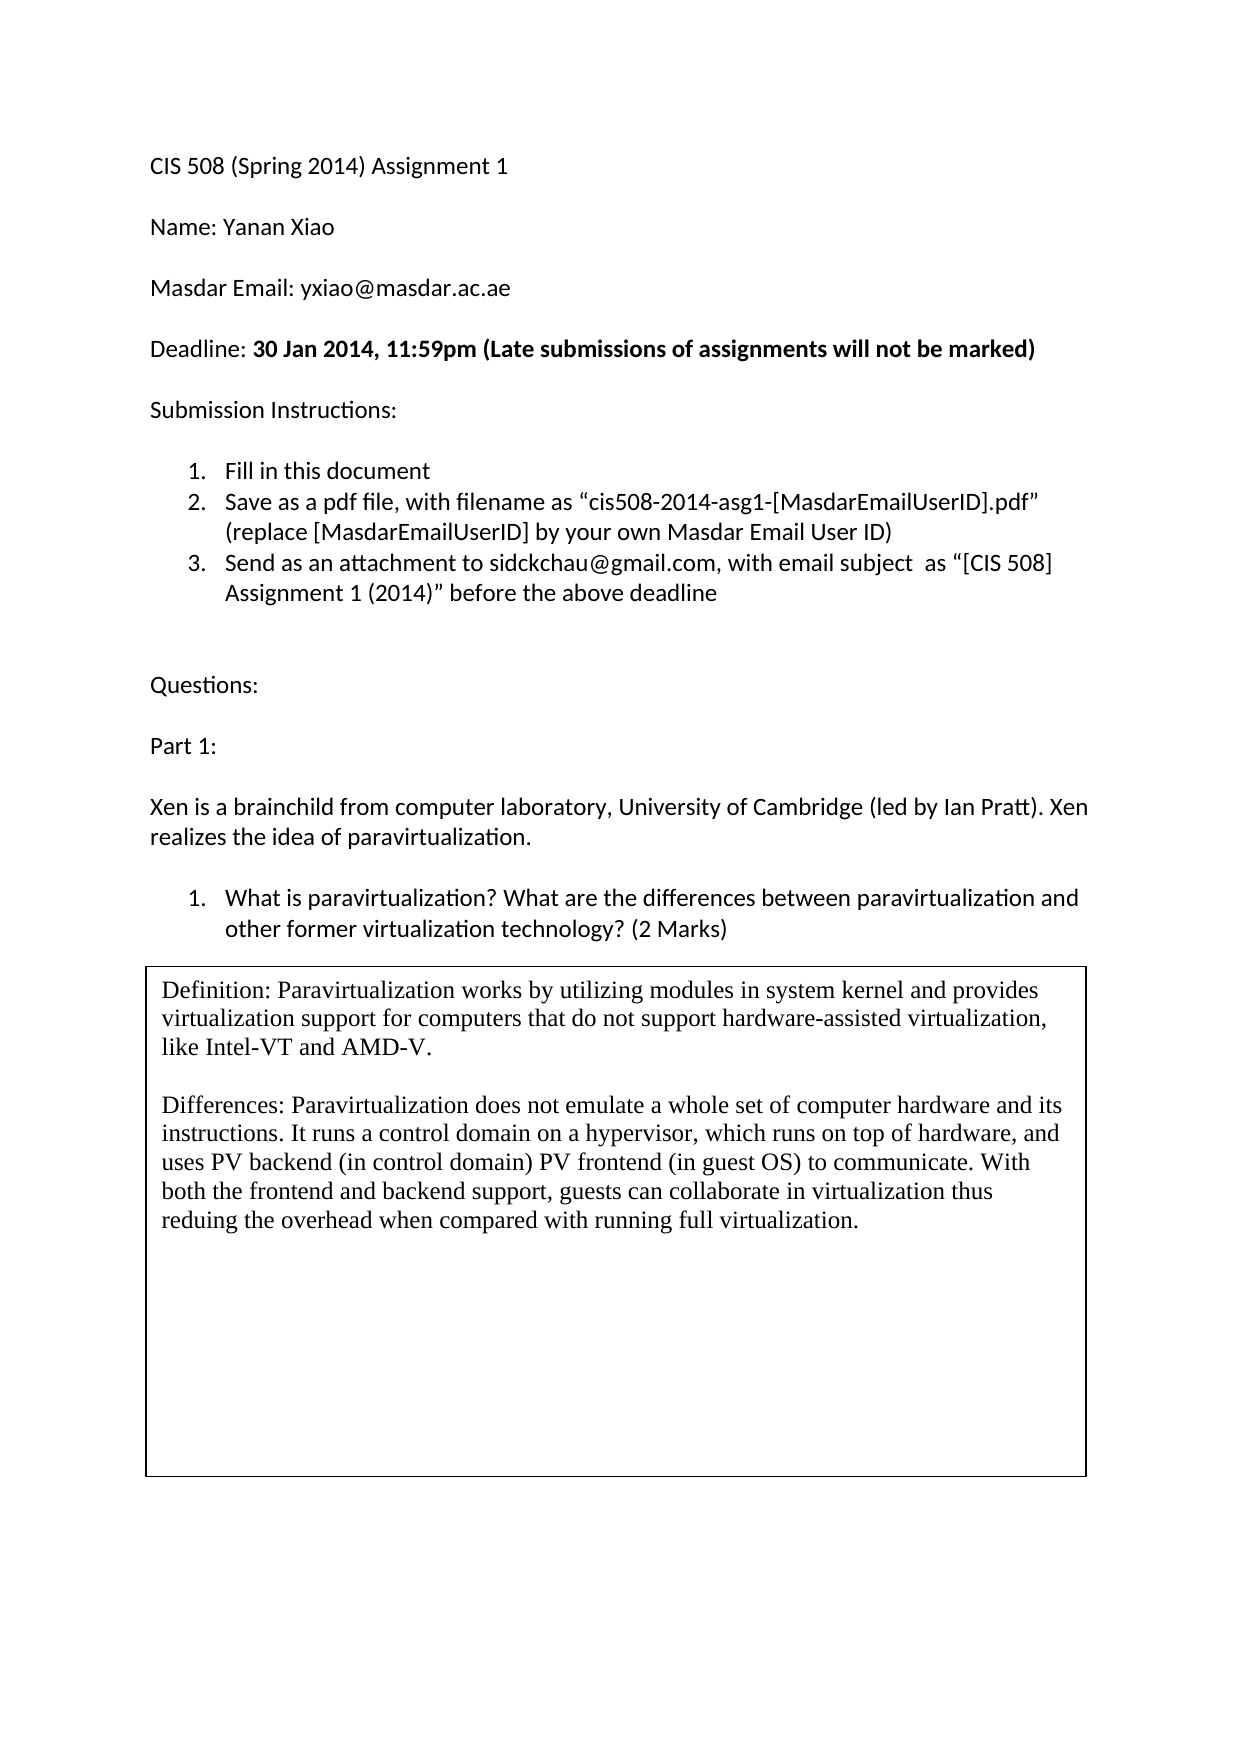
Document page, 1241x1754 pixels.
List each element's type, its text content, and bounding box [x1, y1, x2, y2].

text Masdar Email: yxiao@masdar.ac.ae [150, 272, 1090, 303]
list Send as an attachment to sidckchau@gmail.com, with email subject as “[CIS 508] Assignment 1 (2014)” before the above deadline [187, 547, 1090, 608]
text Name: Yanan Xiao [150, 211, 1090, 242]
text Definition: Paravirtualization works by utilizing modules in system kernel and provides virtualization support for computers that do not support hardware-assisted virtualization, like Intel-VT and AMD-V. [161, 975, 1071, 1061]
text Part 1: [150, 730, 1090, 760]
text Questions: [150, 669, 1090, 699]
list Save as a pdf file, with filename as “cis508-2014-asg1-[MasdarEmailUserID].pdf” (replace [MasdarEmailUserID] by your own Masdar Email User ID) [187, 486, 1090, 547]
text Xen is a brainchild from computer laboratory, University of Cambridge (led by Ian Pratt). Xen realizes the idea of paravirtualization. [150, 791, 1090, 852]
text Submission Instructions: [150, 394, 1090, 425]
text Deadline: 30 Jan 2014, 11:59pm (Late submissions of assignments will not be marked) [150, 333, 1090, 364]
text CIS 508 (Spring 2014) Assignment 1 [150, 150, 1090, 181]
list What is paravirtualization? What are the differences between paravirtualization and other former virtualization technology? (2 Marks) [187, 882, 1090, 943]
text Differences: Paravirtualization does not emulate a whole set of computer hardware and its instructions. It runs a control domain on a hypervisor, which runs on top of hardware, and uses PV backend (in control domain) PV frontend (in guest OS) to communicate. With both the frontend and backend support, guests can collaborate in virtualization thus reduing the overhead when compared with running full virtualization. [161, 1090, 1071, 1233]
list Fill in this document [187, 455, 1090, 486]
